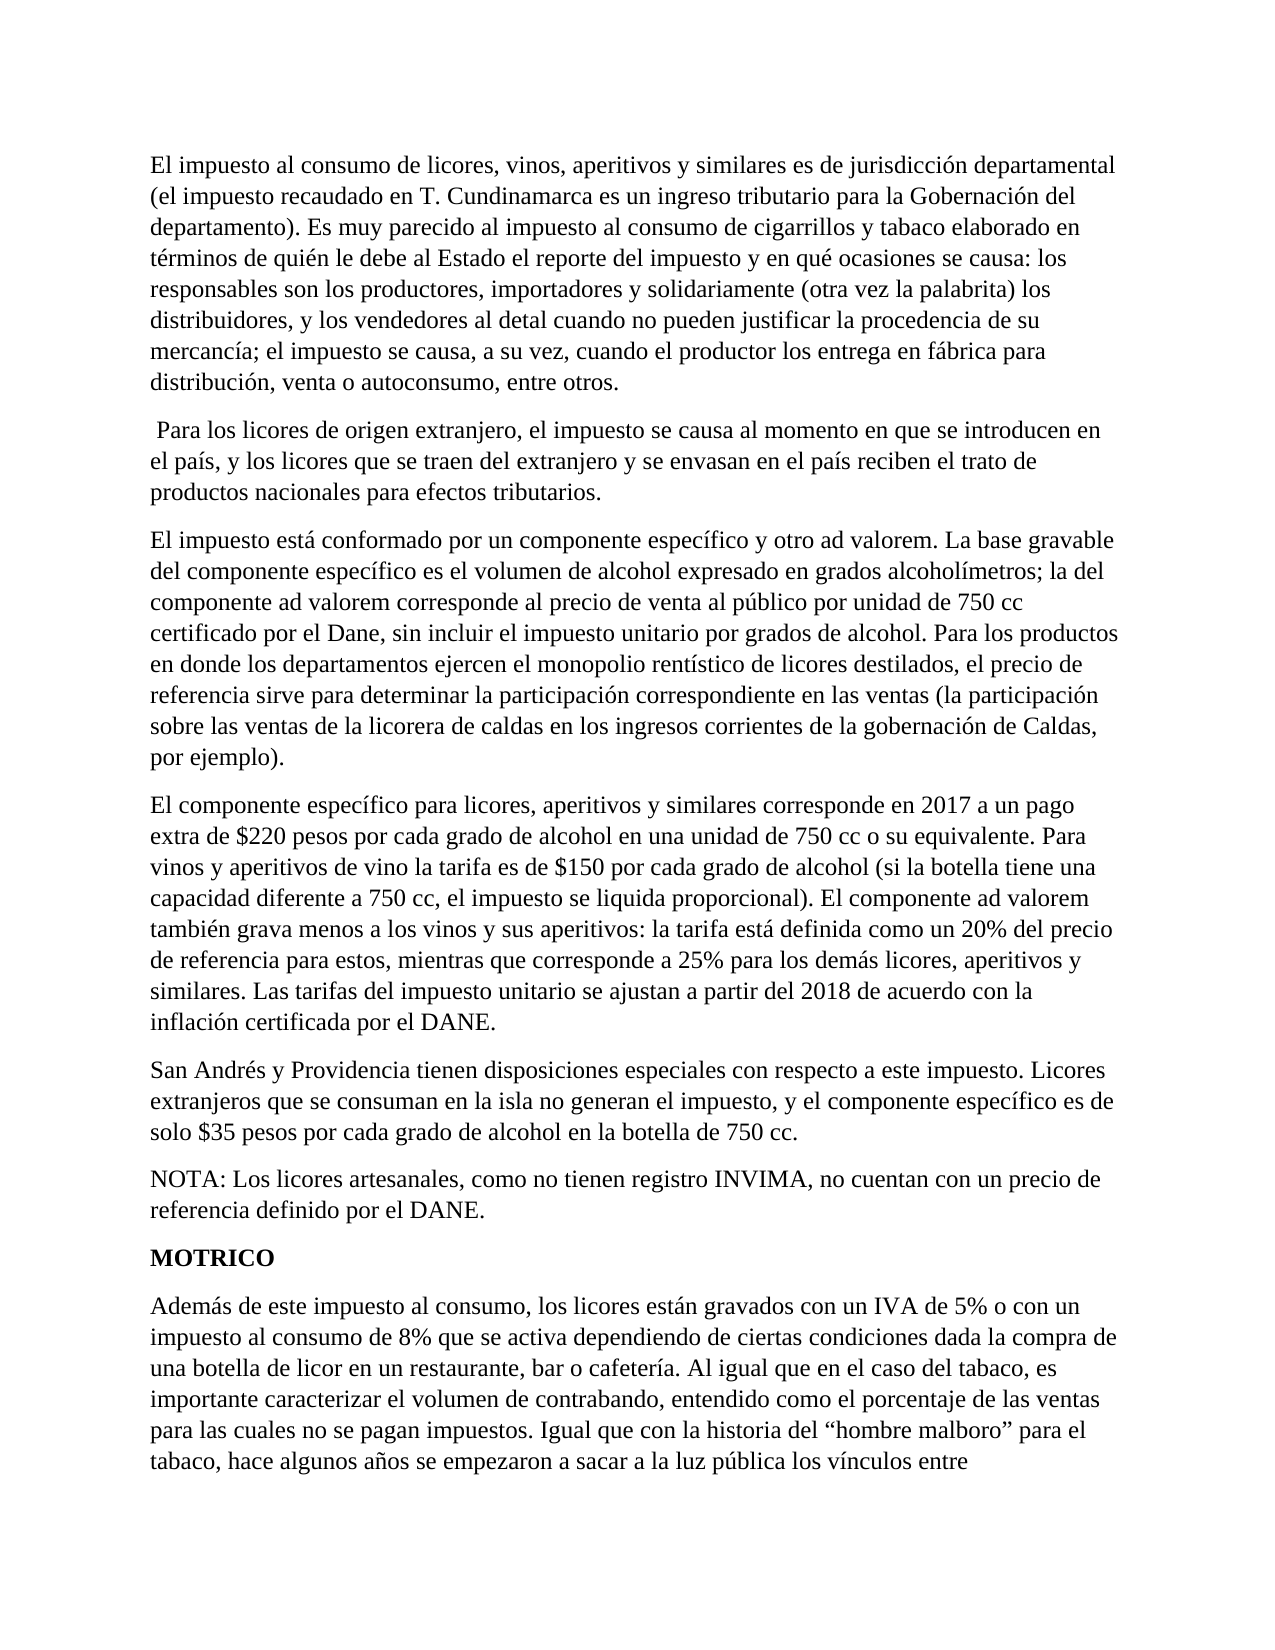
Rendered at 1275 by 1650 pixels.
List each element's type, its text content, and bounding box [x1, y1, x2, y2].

text San Andrés y Providencia tienen disposiciones especiales con respecto a este impuesto. Licores extranjeros que se consuman en la isla no generan el impuesto, y el componente específico es de solo $35 pesos por cada grado de alcohol en la botella de 750 cc. [150, 1055, 1125, 1146]
text El impuesto al consumo de licores, vinos, aperitivos y similares es de jurisdicción departamental (el impuesto recaudado en T. Cundinamarca es un ingreso tributario para la Gobernación del departamento). Es muy parecido al impuesto al consumo de cigarrillos y tabaco elaborado en términos de quién le debe al Estado el reporte del impuesto y en qué ocasiones se causa: los responsables son los productores, importadores y solidariamente (otra vez la palabrita) los distribuidores, y los vendedores al detal cuando no pueden justificar la procedencia de su mercancía; el impuesto se causa, a su vez, cuando el productor los entrega en fábrica para distribución, venta o autoconsumo, entre otros. [150, 150, 1125, 396]
text El componente específico para licores, aperitivos y similares corresponde en 2017 a un pago extra de $220 pesos por cada grado de alcohol en una unidad de 750 cc o su equivalente. Para vinos y aperitivos de vino la tarifa es de $150 por cada grado de alcohol (si la botella tiene una capacidad diferente a 750 cc, el impuesto se liquida proporcional). El componente ad valorem también grava menos a los vinos y sus aperitivos: la tarifa está definida como un 20% del precio de referencia para estos, mientras que corresponde a 25% para los demás licores, aperitivos y similares. Las tarifas del impuesto unitario se ajustan a partir del 2018 de acuerdo con la inflación certificada por el DANE. [150, 790, 1125, 1036]
text El impuesto está conformado por un componente específico y otro ad valorem. La base gravable del componente específico es el volumen de alcohol expresado en grados alcoholímetros; la del componente ad valorem corresponde al precio de venta al público por unidad de 750 cc certificado por el Dane, sin incluir el impuesto unitario por grados de alcohol. Para los productos en donde los departamentos ejercen el monopolio rentístico de licores destilados, el precio de referencia sirve para determinar la participación correspondiente en las ventas (la participación sobre las ventas de la licorera de caldas en los ingresos corrientes de la gobernación de Caldas, por ejemplo). [150, 525, 1125, 771]
text NOTA: Los licores artesanales, como no tienen registro INVIMA, no cuentan con un precio de referencia definido por el DANE. [150, 1164, 1125, 1224]
text Para los licores de origen extranjero, el impuesto se causa al momento en que se introducen en el país, y los licores que se traen del extranjero y se envasan en el país reciben el trato de productos nacionales para efectos tributarios. [150, 415, 1125, 506]
text Además de este impuesto al consumo, los licores están gravados con un IVA de 5% o con un impuesto al consumo de 8% que se activa dependiendo de ciertas condiciones dada la compra de una botella de licor en un restaurante, bar o cafetería. Al igual que en el caso del tabaco, es importante caracterizar el volumen de contrabando, entendido como el porcentaje de las ventas para las cuales no se pagan impuestos. Igual que con la historia del “hombre malboro” para el tabaco, hace algunos años se empezaron a sacar a la luz pública los vínculos entre [150, 1291, 1125, 1475]
text MOTRICO [150, 1243, 1125, 1272]
